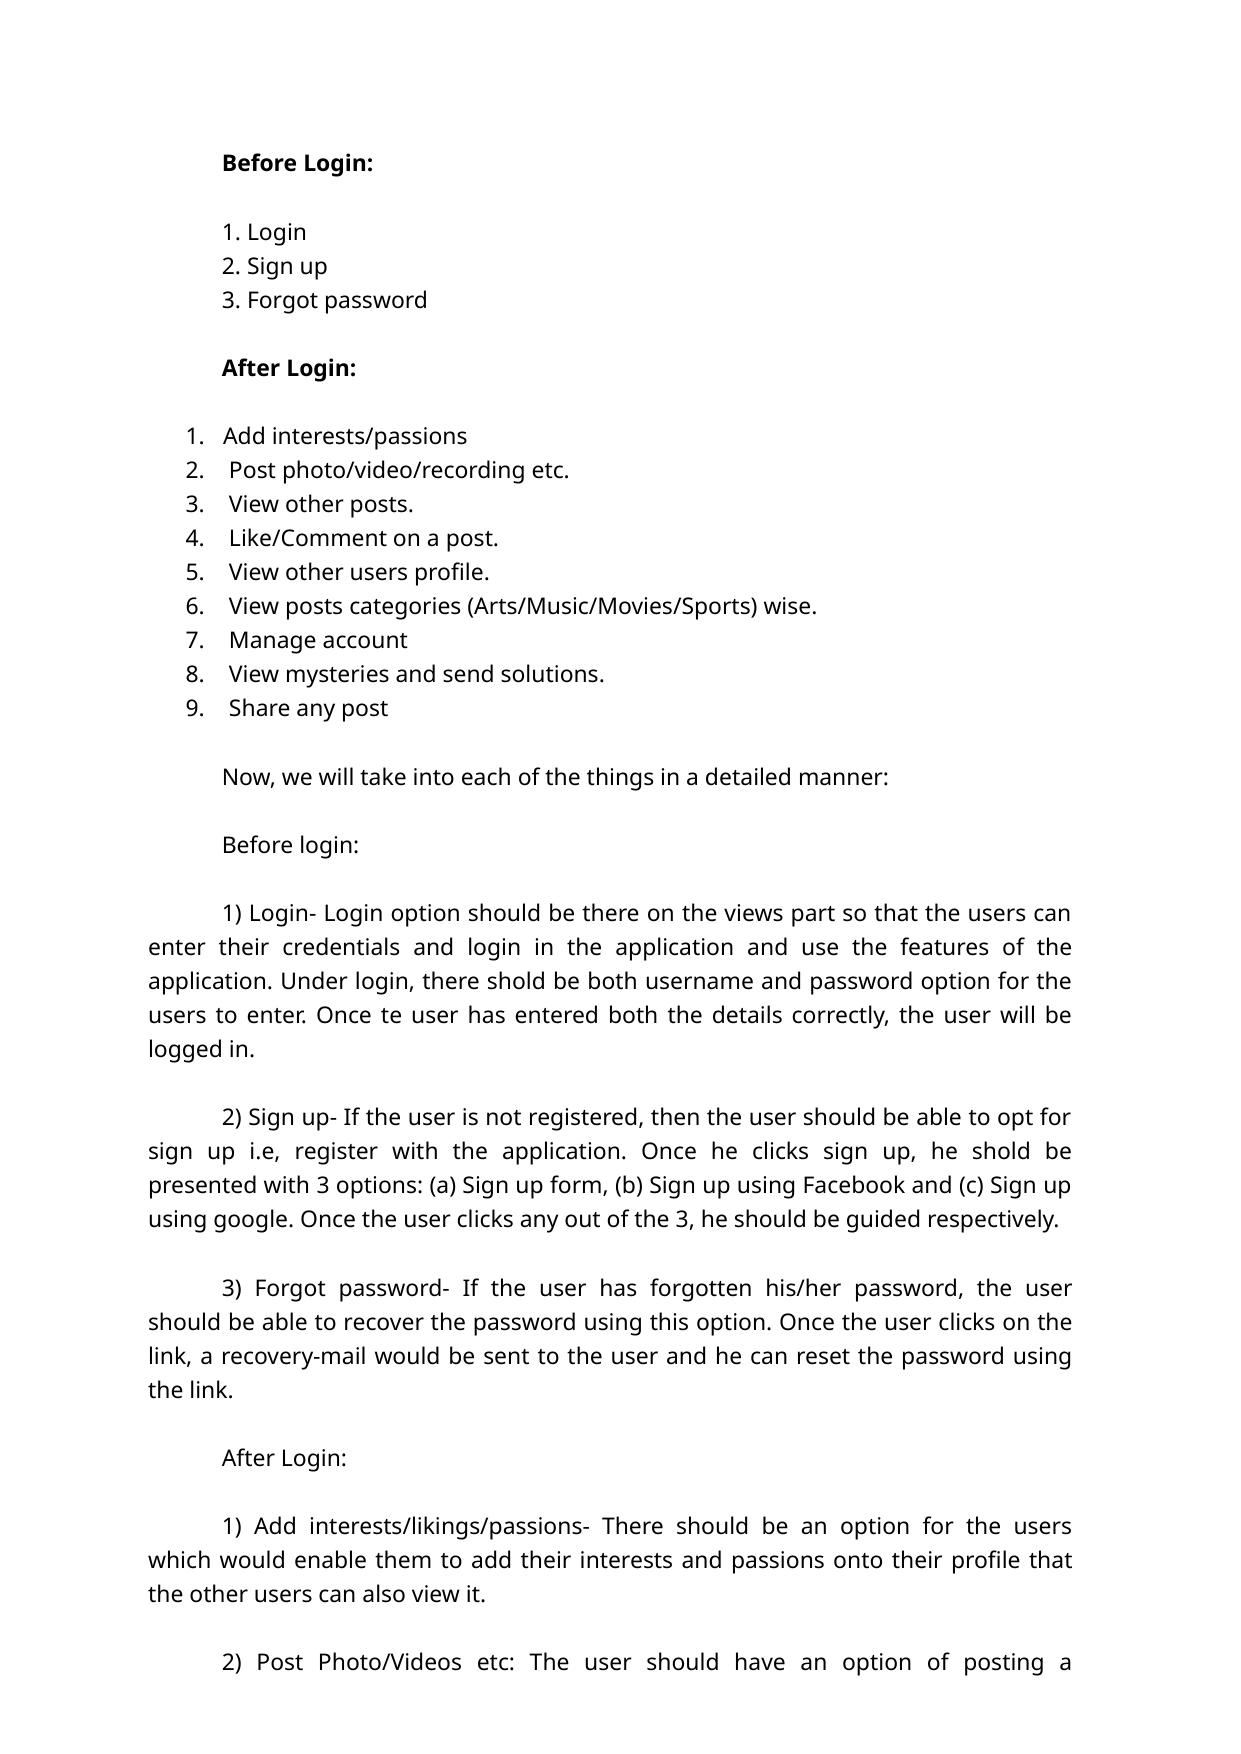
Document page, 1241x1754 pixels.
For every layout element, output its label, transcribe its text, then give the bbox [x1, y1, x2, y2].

list Manage account [185, 624, 1092, 656]
text 3) Forgot password- If the user has forgotten his/her password, the user should be able to recover the password using this option. Once the user clicks on the link, a recovery-mail would be sent to the user and he can reset the password using the link. [148, 1271, 1073, 1405]
text 2. Sign up [148, 249, 1073, 281]
list Post photo/video/recording etc. [185, 454, 1092, 485]
text Before login: [148, 829, 1073, 860]
list Like/Comment on a post. [185, 522, 1092, 553]
list View mysteries and send solutions. [185, 658, 1092, 689]
text 1) Add interests/likings/passions- There should be an option for the users which would enable them to add their interests and passions onto their profile that the other users can also view it. [148, 1510, 1073, 1609]
text 2) Post Photo/Videos etc: The user should have an option of posting a [148, 1646, 1073, 1677]
text 1) Login- Login option should be there on the views part so that the users can enter their credentials and login in the application and use the features of the application. Under login, there shold be both username and password option for the users to enter. Once te user has entered both the details correctly, the user will be logged in. [148, 897, 1073, 1064]
text 1. Login [148, 216, 1073, 247]
list View posts categories (Arts/Music/Movies/Sports) wise. [185, 590, 1092, 621]
text After Login: [148, 352, 1073, 383]
list View other posts. [185, 488, 1092, 519]
text 2) Sign up- If the user is not registered, then the user should be able to opt for sign up i.e, register with the application. Once he clicks sign up, he shold be presented with 3 options: (a) Sign up form, (b) Sign up using Facebook and (c) Sign up using google. Once the user clicks any out of the 3, he should be guided respectively. [148, 1101, 1073, 1234]
text Before Login: [148, 147, 1073, 179]
text 3. Forgot password [148, 284, 1073, 315]
text After Login: [148, 1442, 1073, 1473]
list Add interests/passions [185, 420, 1092, 451]
list View other users profile. [185, 556, 1092, 587]
text Now, we will take into each of the things in a detailed manner: [148, 761, 1073, 792]
list Share any post [185, 692, 1092, 724]
